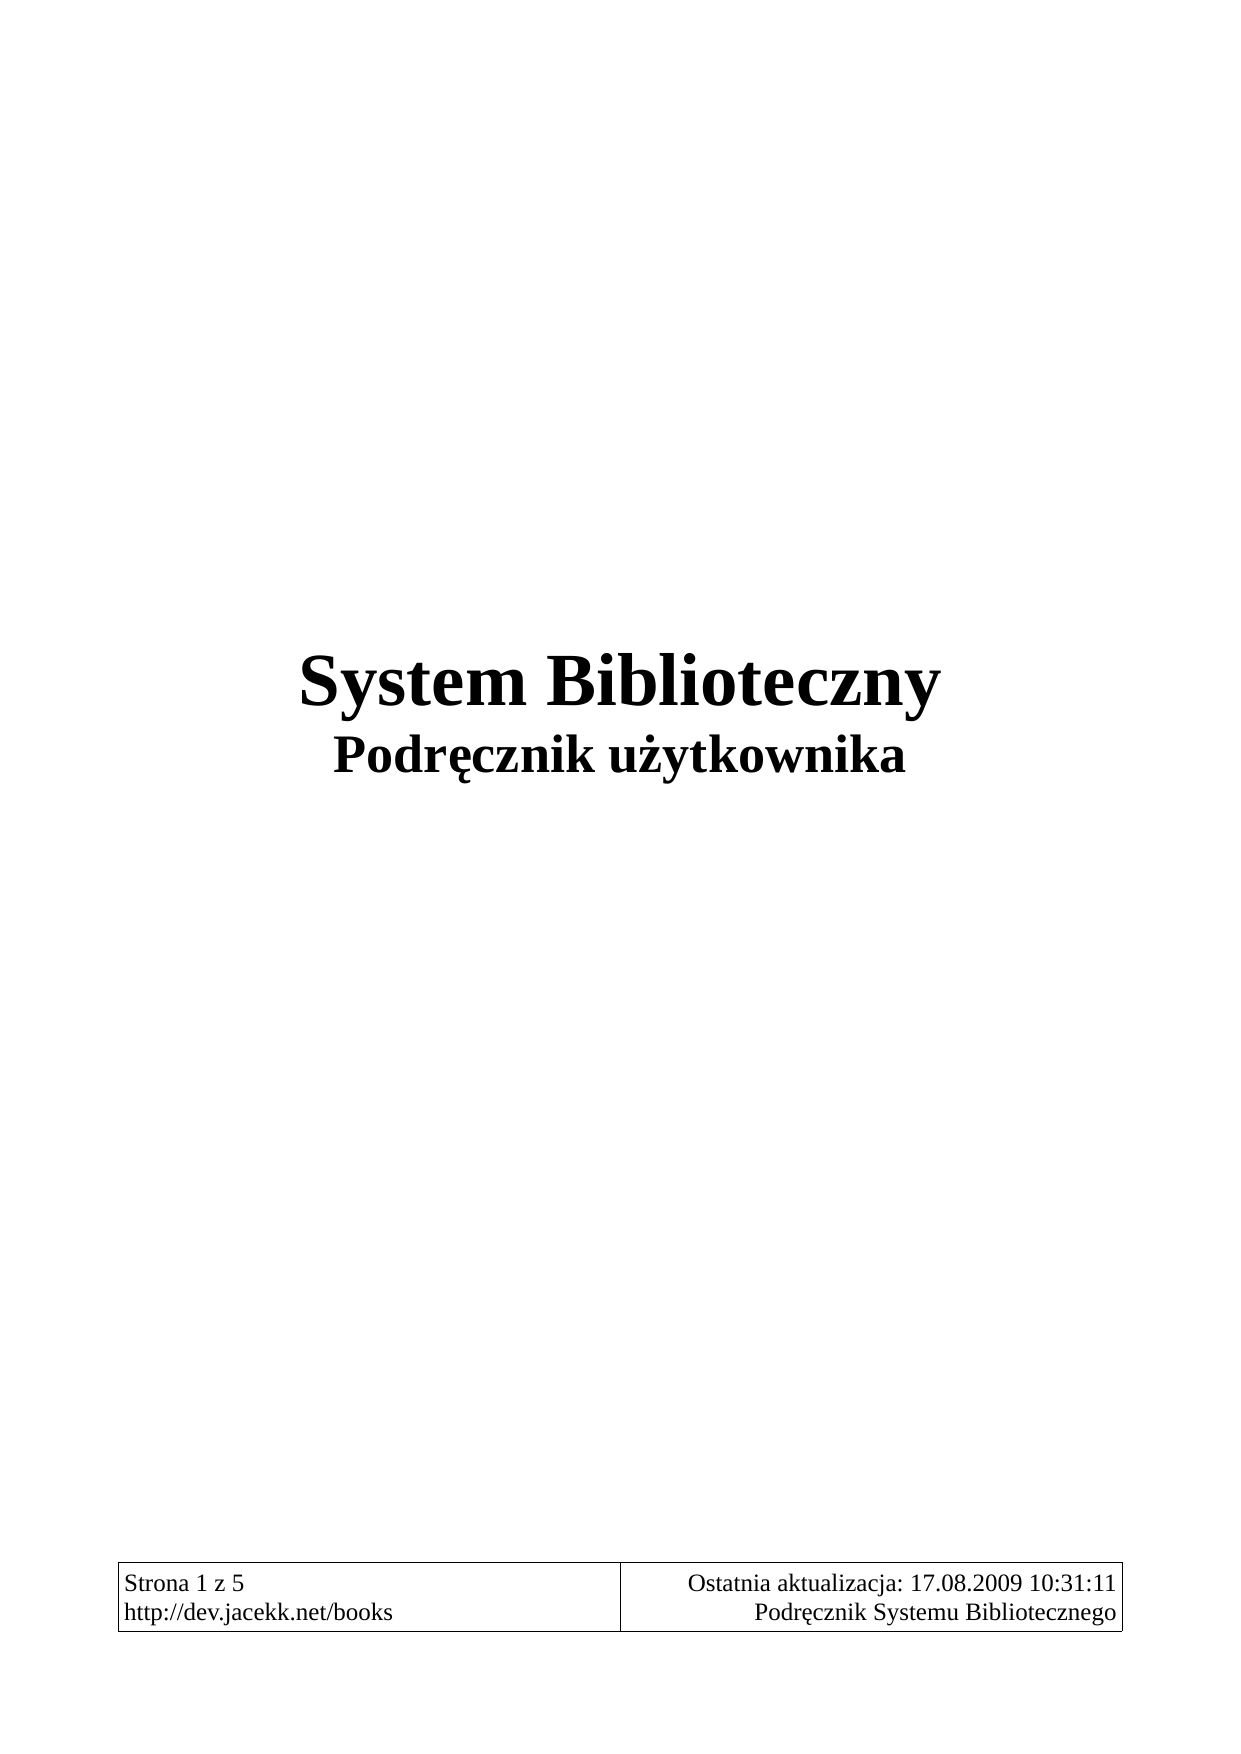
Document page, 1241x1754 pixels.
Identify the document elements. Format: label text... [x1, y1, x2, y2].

text Podręcznik użytkownika [118, 722, 1122, 784]
text System Biblioteczny [118, 636, 1122, 722]
